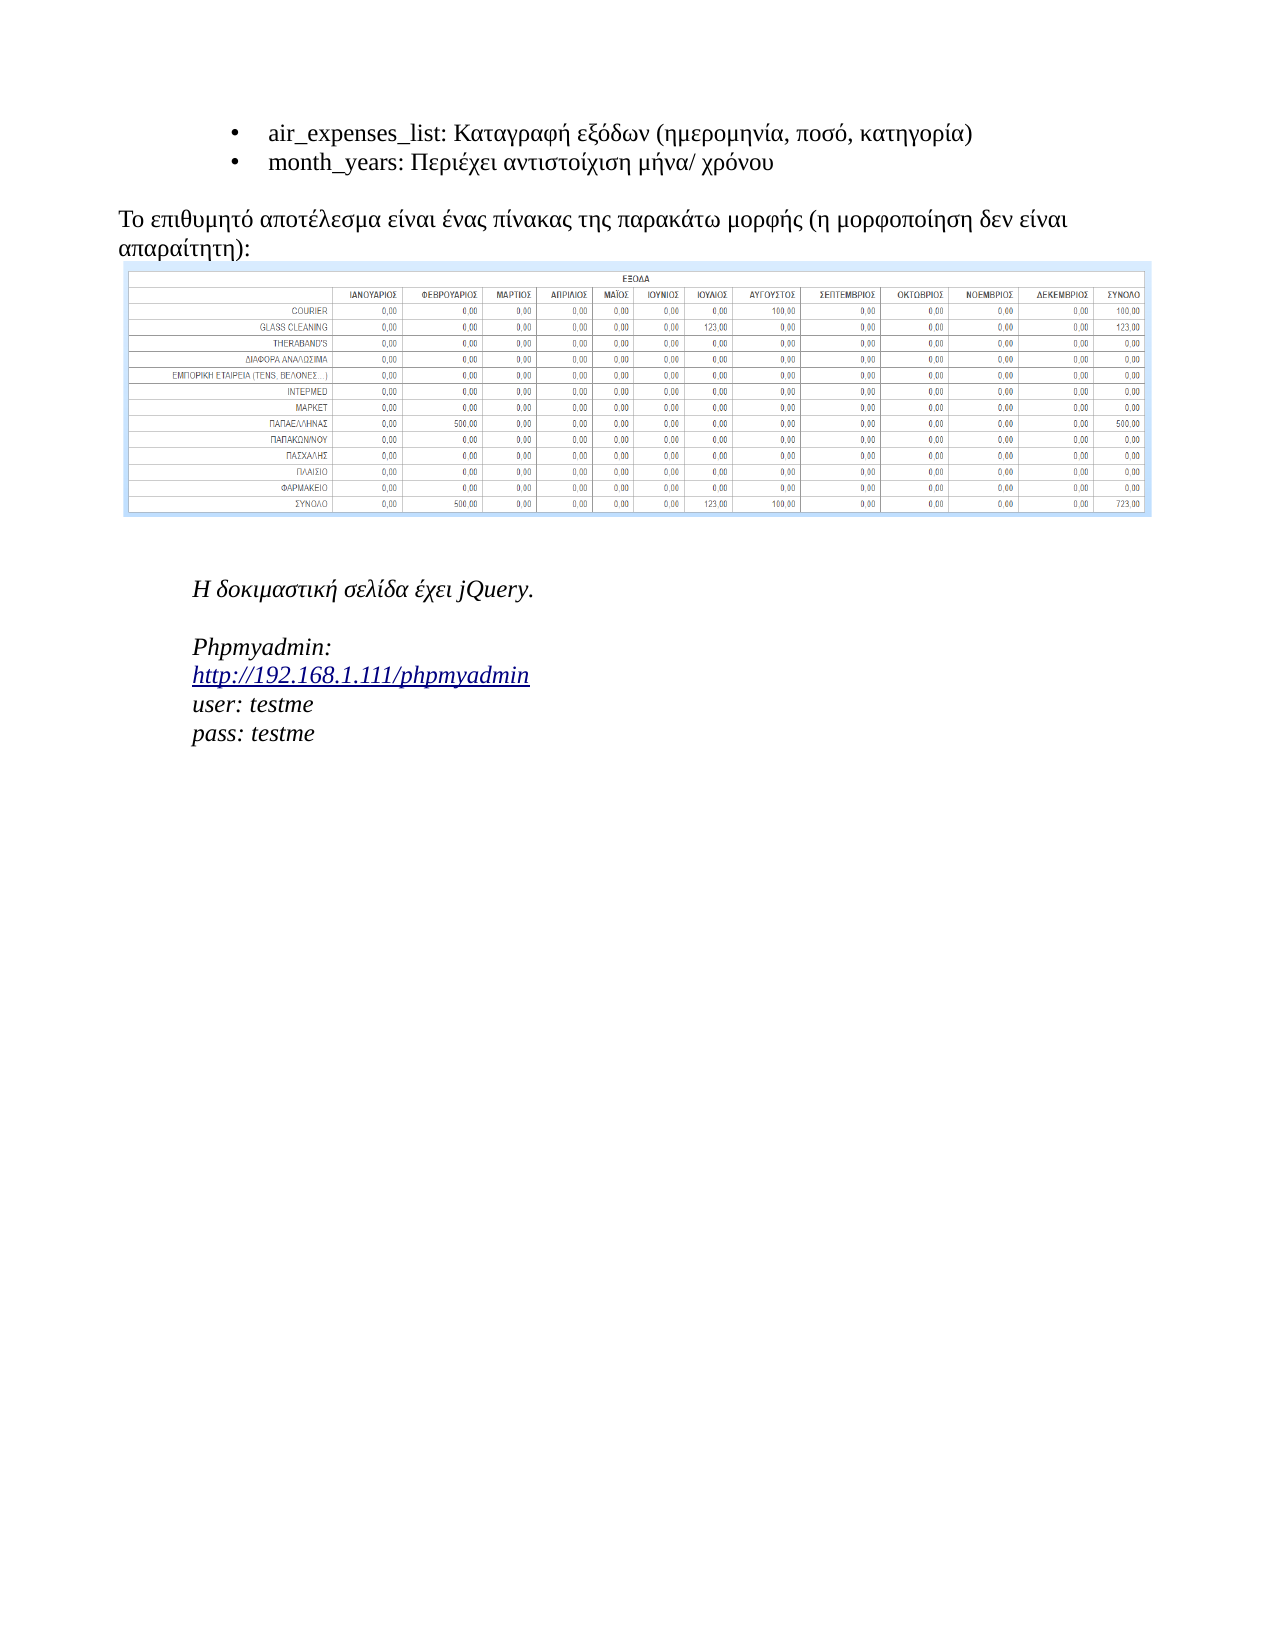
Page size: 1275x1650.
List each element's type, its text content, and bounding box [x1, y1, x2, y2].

text Phpmyadmin: [192, 632, 1157, 660]
text user: testme [192, 689, 1157, 718]
list month_years: Περιέχει αντιστοίχιση μήνα/ χρόνου [231, 147, 1157, 204]
text pass: testme [192, 718, 1157, 747]
text http://192.168.1.111/phpmyadmin [192, 660, 1157, 689]
text Το επιθυμητό αποτέλεσμα είναι ένας πίνακας της παρακάτω μορφής (η μορφοποίηση δεν είναι απαραίτητη): [118, 204, 1157, 262]
text Η δοκιμαστική σελίδα έχει jQuery. [192, 545, 1157, 603]
list air_expenses_list: Καταγραφή εξόδων (ημερομηνία, ποσό, κατηγορία) [231, 118, 1157, 147]
